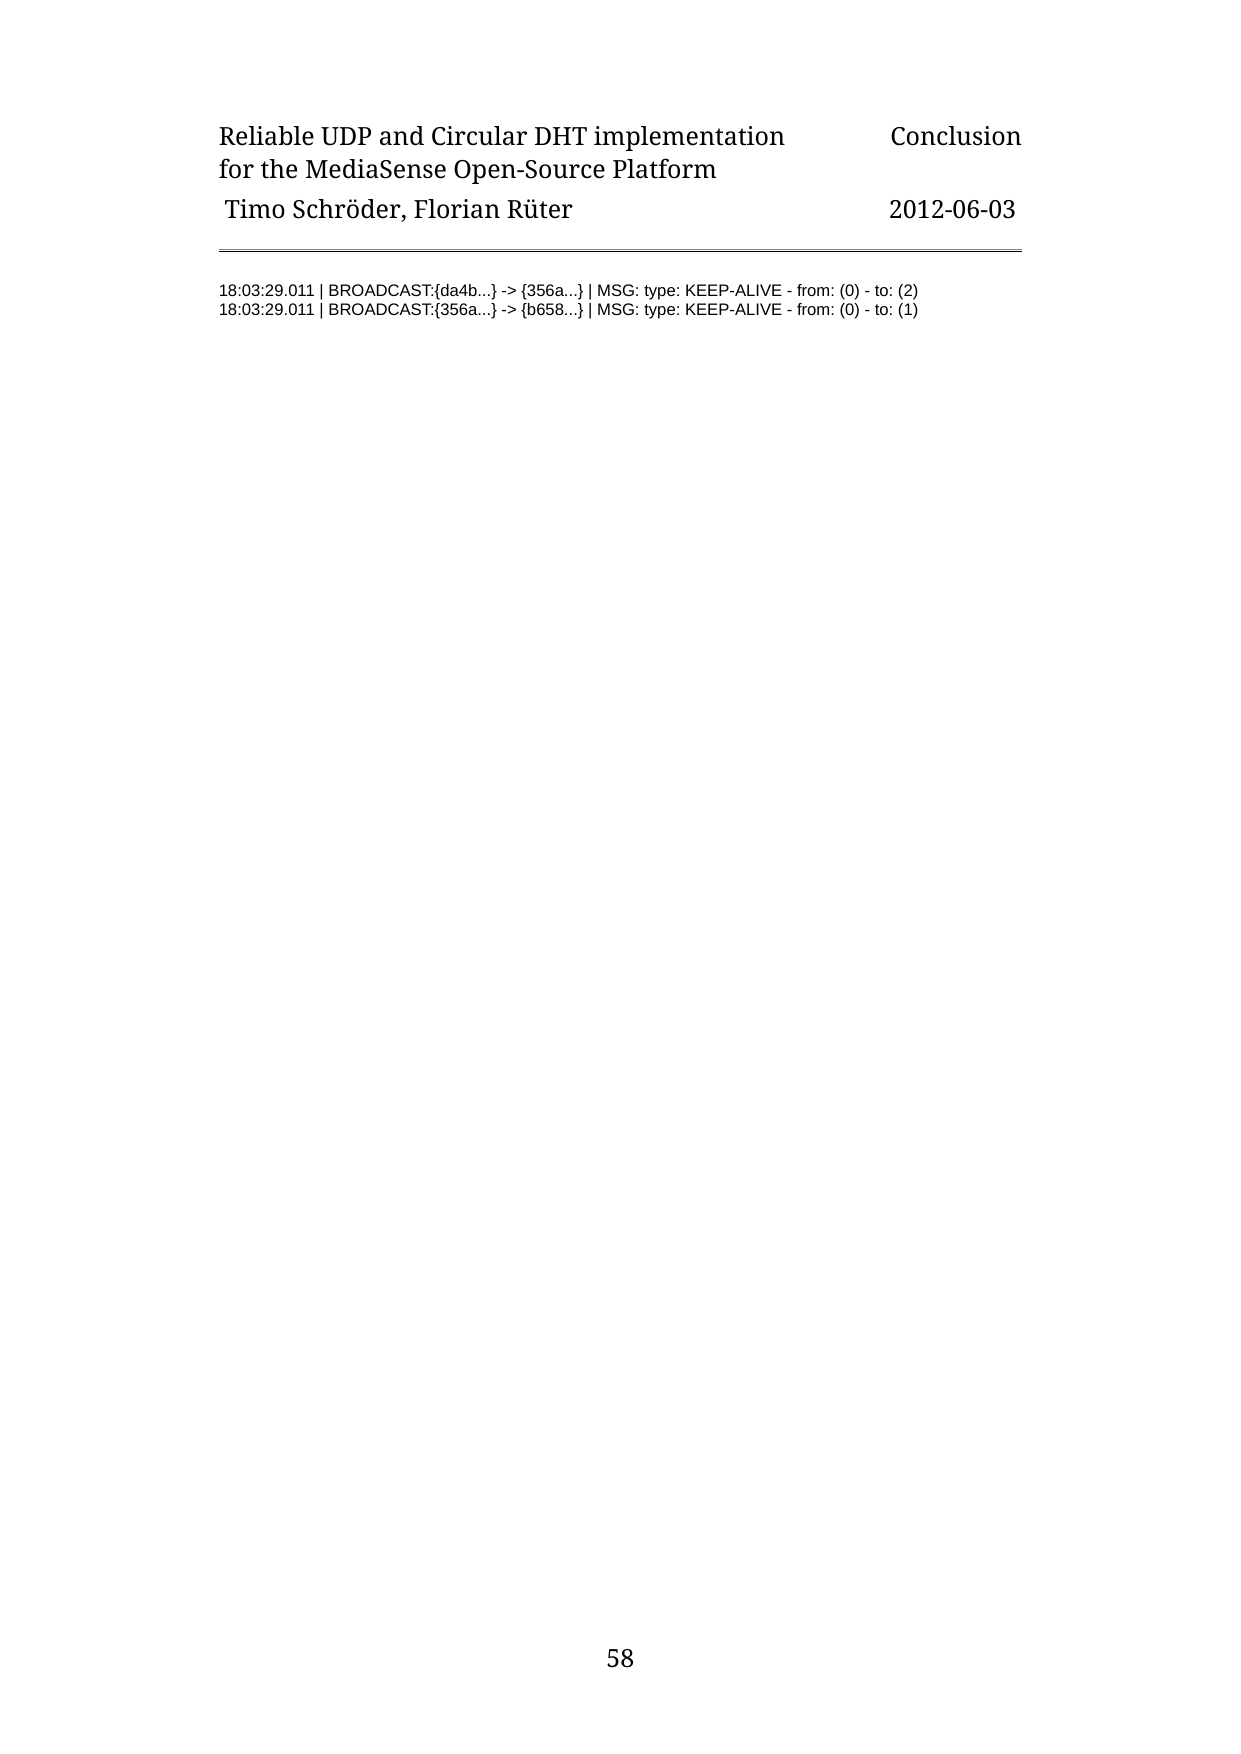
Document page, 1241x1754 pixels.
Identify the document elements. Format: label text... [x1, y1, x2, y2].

text 18:03:29.011 | BROADCAST:{356a...} -> {b658...} | MSG: type: KEEP-ALIVE - from: (0) - to: (1) [218, 300, 1022, 319]
text 18:03:29.011 | BROADCAST:{da4b...} -> {356a...} | MSG: type: KEEP-ALIVE - from: (0) - to: (2) [218, 281, 1022, 300]
